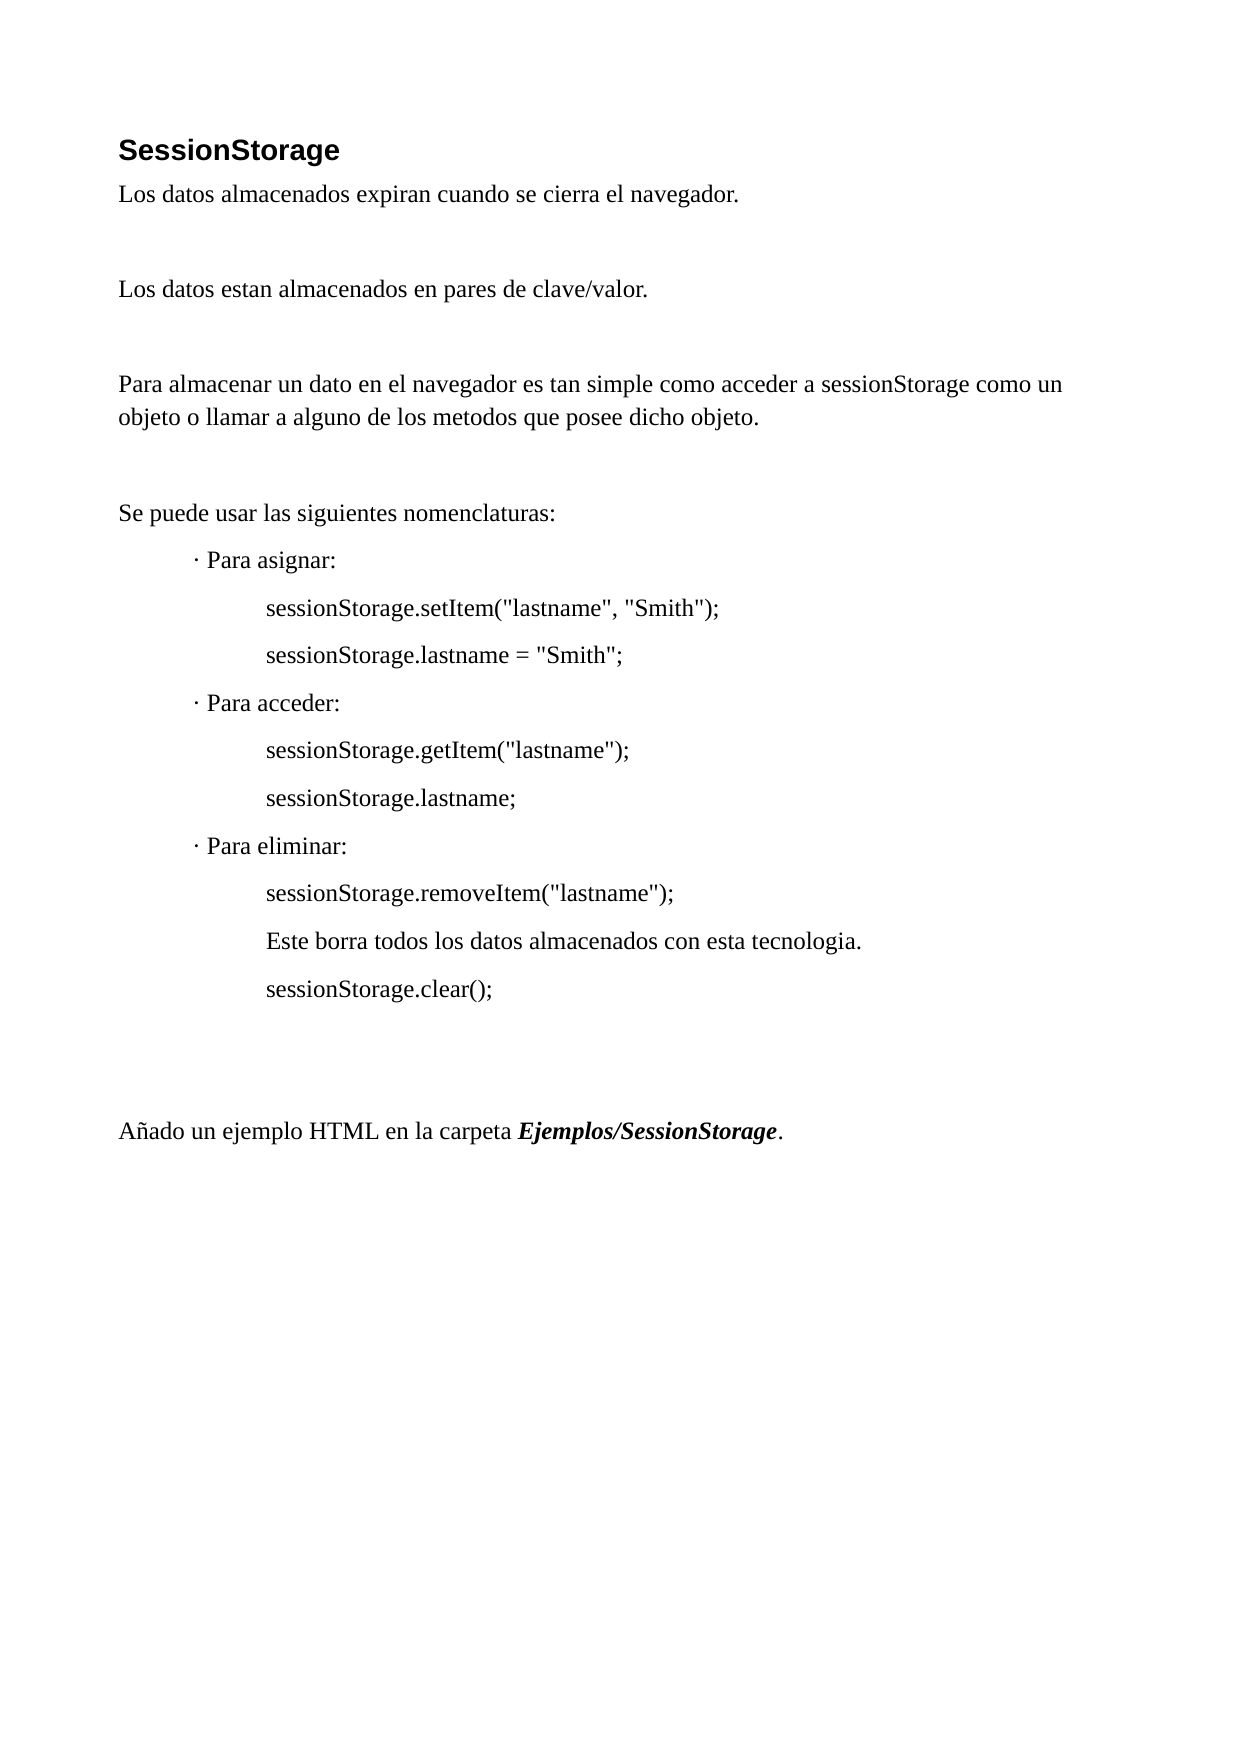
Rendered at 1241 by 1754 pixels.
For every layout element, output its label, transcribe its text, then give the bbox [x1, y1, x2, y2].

subtitle SessionStorage [118, 133, 1122, 166]
text Los datos almacenados expiran cuando se cierra el navegador. [118, 179, 1122, 208]
text Añado un ejemplo HTML en la carpeta Ejemplos/SessionStorage. [118, 1116, 1122, 1145]
text Se puede usar las siguientes nomenclaturas: [118, 498, 1122, 526]
text sessionStorage.setItem("lastname", "Smith"); [118, 593, 1122, 622]
text · Para acceder: [118, 688, 1122, 717]
text · Para asignar: [118, 545, 1122, 574]
text sessionStorage.clear(); [118, 974, 1122, 1002]
text Para almacenar un dato en el navegador es tan simple como acceder a sessionStorage como un objeto o llamar a alguno de los metodos que posee dicho objeto. [118, 369, 1122, 431]
text · Para eliminar: [118, 831, 1122, 859]
text Este borra todos los datos almacenados con esta tecnologia. [118, 926, 1122, 955]
text Los datos estan almacenados en pares de clave/valor. [118, 274, 1122, 303]
text sessionStorage.getItem("lastname"); [118, 736, 1122, 764]
text sessionStorage.lastname = "Smith"; [118, 640, 1122, 669]
text sessionStorage.removeItem("lastname"); [118, 878, 1122, 907]
text sessionStorage.lastname; [118, 783, 1122, 812]
